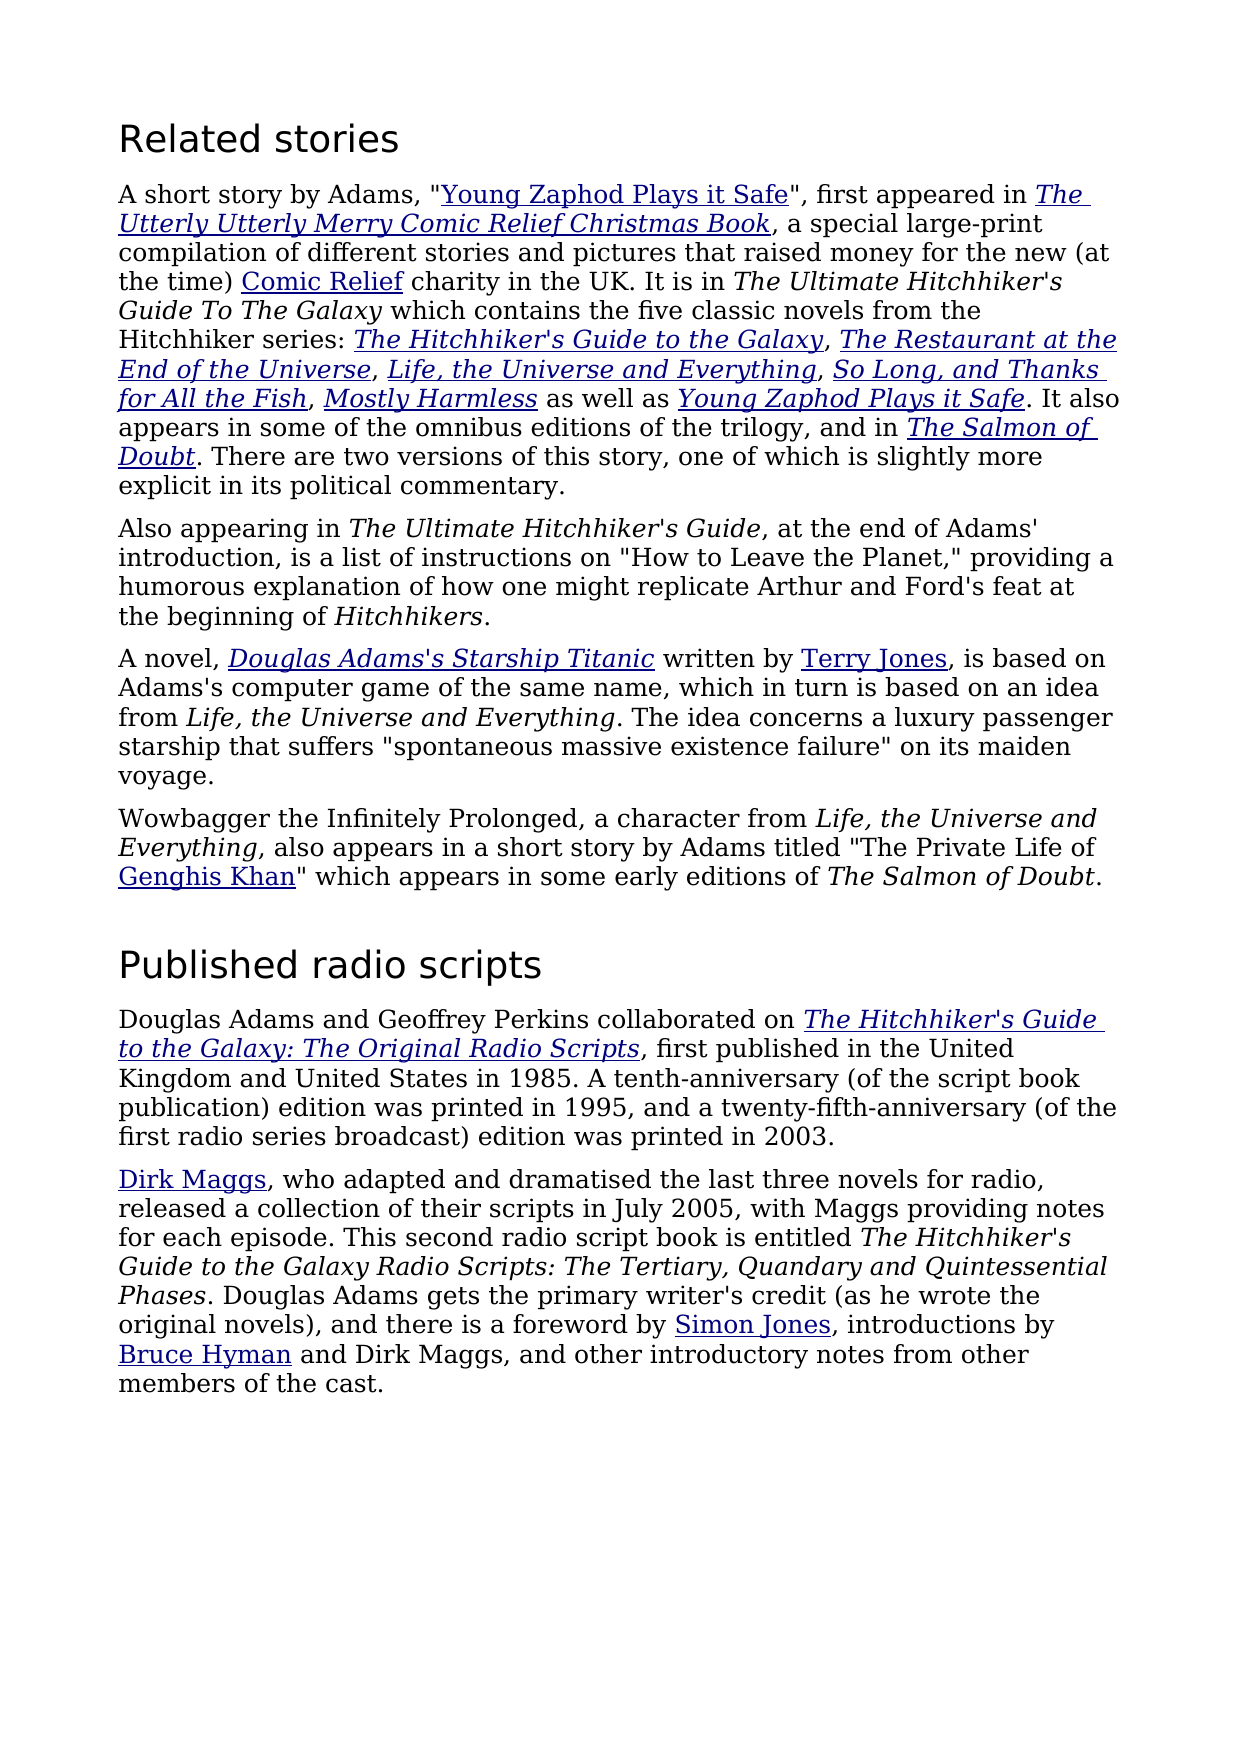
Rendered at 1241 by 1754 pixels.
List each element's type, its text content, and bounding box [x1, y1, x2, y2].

text Also appearing in The Ultimate Hitchhiker's Guide, at the end of Adams' introduction, is a list of instructions on "How to Leave the Planet," providing a humorous explanation of how one might replicate Arthur and Ford's feat at the beginning of Hitchhikers. [118, 514, 1122, 631]
text A novel, Douglas Adams's Starship Titanic written by Terry Jones, is based on Adams's computer game of the same name, which in turn is based on an idea from Life, the Universe and Everything. The idea concerns a luxury passenger starship that suffers "spontaneous massive existence failure" on its maiden voyage. [118, 644, 1122, 790]
text Douglas Adams and Geoffrey Perkins collaborated on The Hitchhiker's Guide to the Galaxy: The Original Radio Scripts, first published in the United Kingdom and United States in 1985. A tenth-anniversary (of the script book publication) edition was printed in 1995, and a twenty-fifth-anniversary (of the first radio series broadcast) edition was printed in 2003. [118, 1005, 1122, 1151]
text Wowbagger the Infinitely Prolonged, a character from Life, the Universe and Everything, also appears in a short story by Adams titled "The Private Life of Genghis Khan" which appears in some early editions of The Salmon of Doubt. [118, 804, 1122, 891]
subtitle Published radio scripts [118, 944, 1122, 987]
subtitle Related stories [118, 118, 1122, 162]
text A short story by Adams, "Young Zaphod Plays it Safe", first appeared in The Utterly Utterly Merry Comic Relief Christmas Book, a special large-print compilation of different stories and pictures that raised money for the new (at the time) Comic Relief charity in the UK. It is in The Ultimate Hitchhiker's Guide To The Galaxy which contains the five classic novels from the Hitchhiker series: The Hitchhiker's Guide to the Galaxy, The Restaurant at the End of the Universe, Life, the Universe and Everything, So Long, and Thanks for All the Fish, Mostly Harmless as well as Young Zaphod Plays it Safe. It also appears in some of the omnibus editions of the trilogy, and in The Salmon of Doubt. There are two versions of this story, one of which is slightly more explicit in its political commentary. [118, 180, 1122, 501]
text Dirk Maggs, who adapted and dramatised the last three novels for radio, released a collection of their scripts in July 2005, with Maggs providing notes for each episode. This second radio script book is entitled The Hitchhiker's Guide to the Galaxy Radio Scripts: The Tertiary, Quandary and Quintessential Phases. Douglas Adams gets the primary writer's credit (as he wrote the original novels), and there is a foreword by Simon Jones, introductions by Bruce Hyman and Dirk Maggs, and other introductory notes from other members of the cast. [118, 1165, 1122, 1398]
